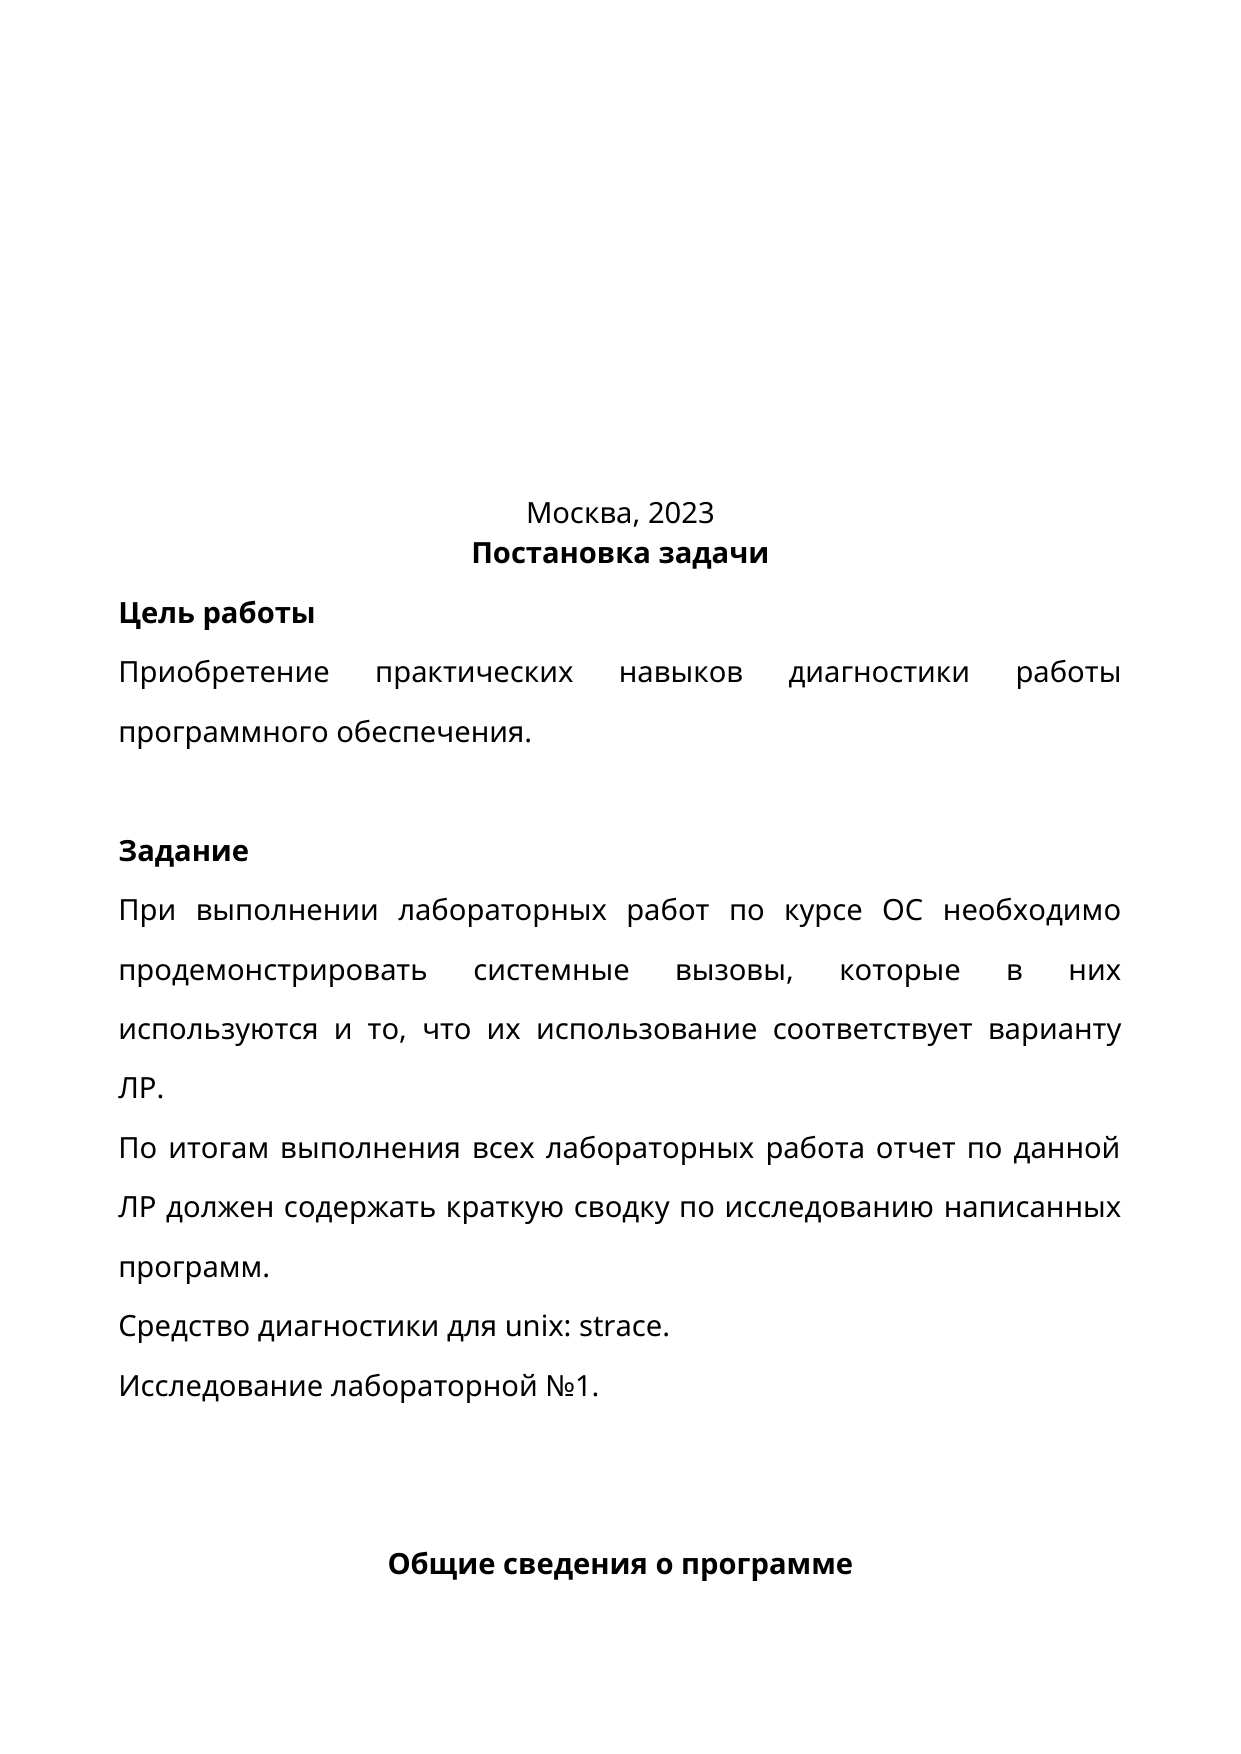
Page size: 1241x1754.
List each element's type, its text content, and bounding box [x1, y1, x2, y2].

text Москва, 2023 [118, 493, 1122, 532]
text Исследование лабораторной №1. [118, 1365, 1122, 1405]
text Задание [118, 830, 1122, 869]
text Постановка задачи [118, 532, 1122, 572]
text По итогам выполнения всех лабораторных работа отчет по данной ЛР должен содержать краткую сводку по исследованию написанных программ. [118, 1127, 1122, 1286]
text Средство диагностики для unix: strace. [118, 1306, 1122, 1345]
text Общие сведения о программе [118, 1544, 1122, 1583]
text Цель работы [118, 592, 1122, 632]
text Приобретение практических навыков диагностики работы программного обеспечения. [118, 651, 1122, 751]
text При выполнении лабораторных работ по курсе ОС необходимо продемонстрировать системные вызовы, которые в них используются и то, что их использование соответствует варианту ЛР. [118, 889, 1122, 1107]
